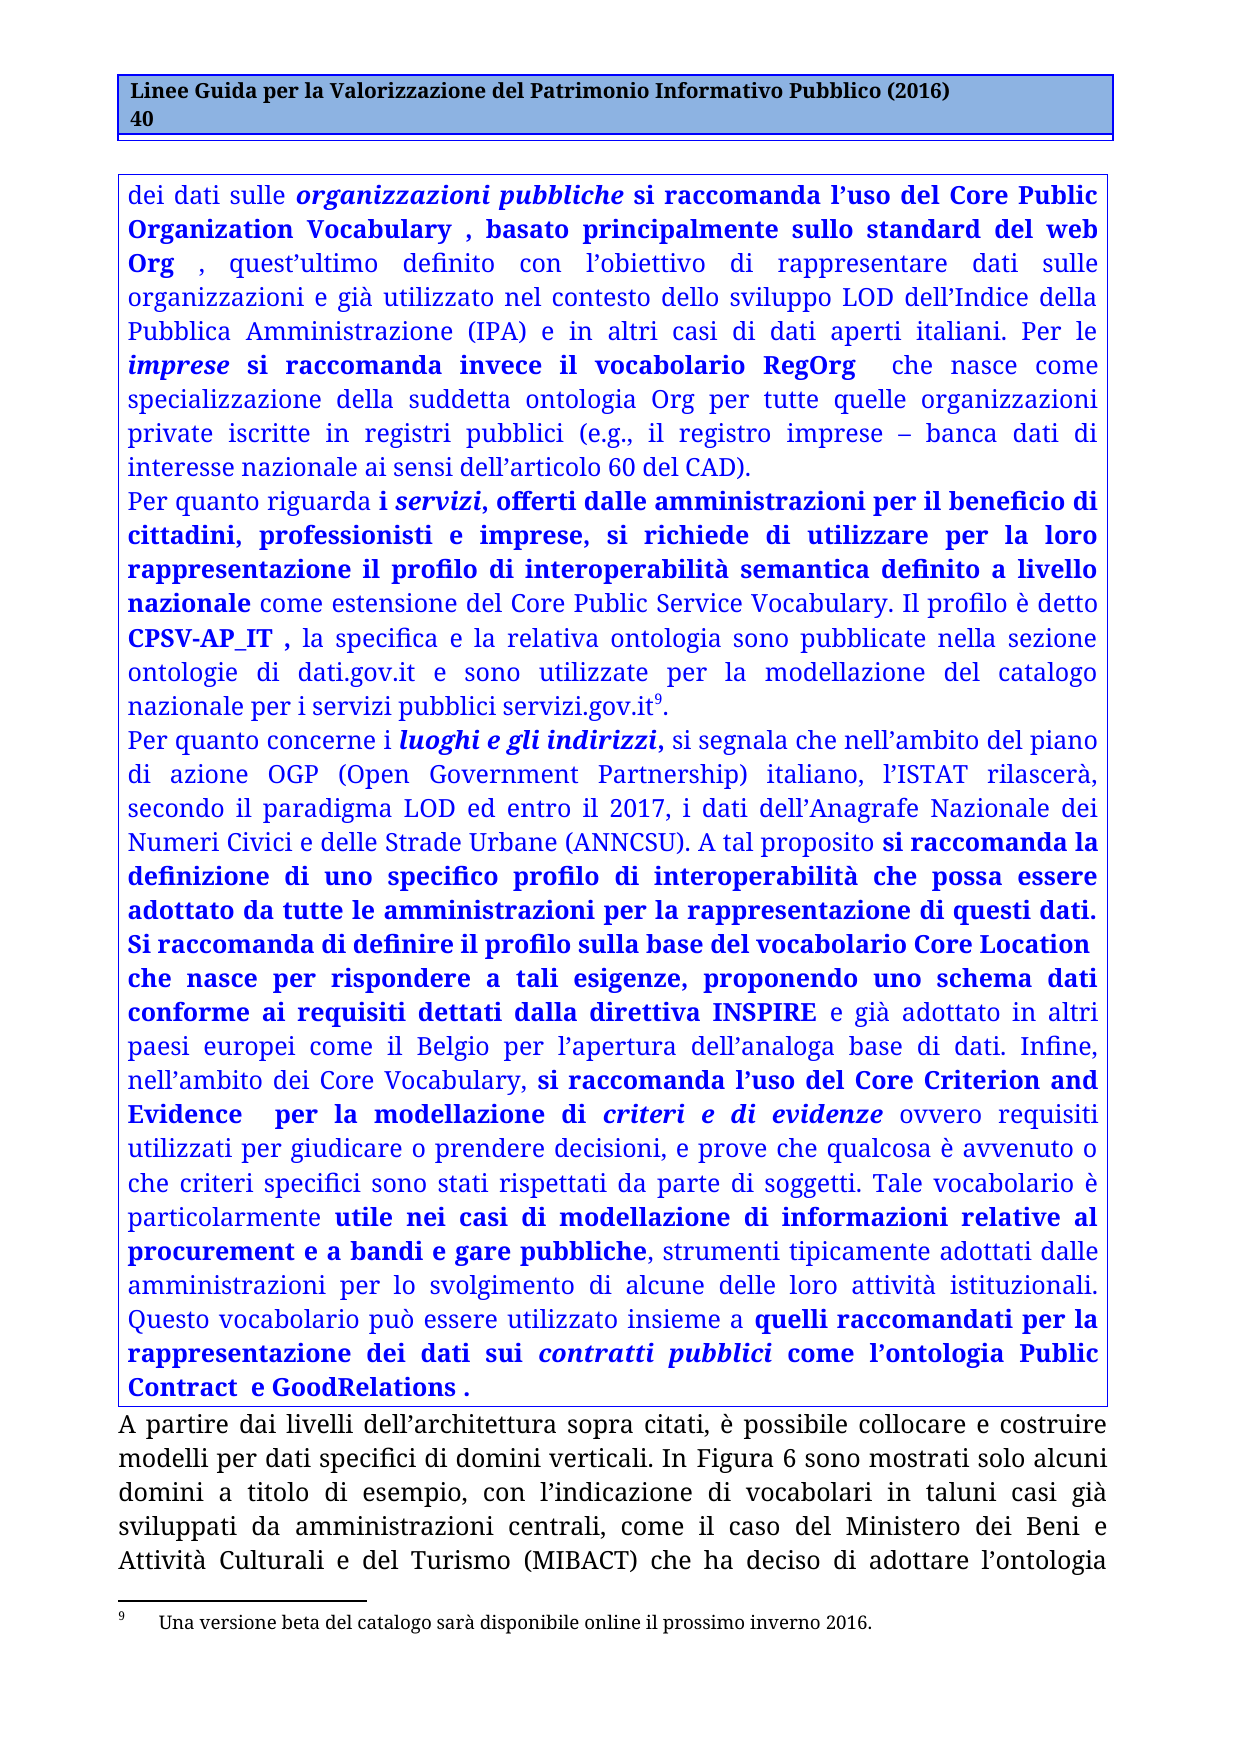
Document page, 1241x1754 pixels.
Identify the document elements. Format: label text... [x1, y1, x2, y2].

text A partire dai livelli dell’architettura sopra citati, è possibile collocare e costruire modelli per dati specifici di domini verticali. In Figura 6 sono mostrati solo alcuni domini a titolo di esempio, con l’indicazione di vocabolari in taluni casi già sviluppati da amministrazioni centrali, come il caso del Ministero dei Beni e Attività Culturali e del Turismo (MIBACT) che ha deciso di adottare l’ontologia Cultural-ON per i luoghi e gli eventi culturali e dell’ISPRA che ha recentemente rilasciato una piattaforma LOD che include le ontologie per i dati sul consumo del suolo, sulla rete mareografica e ondametrica e sui sistemi di cartografia che, grazie anche ai collegamenti abilitati tramite il paradigma Linked Data, sono stati collegati con successo alla classificazione territoriale di riferimento pubblicata dall’ISTAT. [118, 1407, 1108, 1577]
text Una versione beta del catalogo sarà disponibile online il prossimo inverno 2016. [118, 1607, 1108, 1636]
text Nel dettaglio, per la rappresentazione delle persone si raccomanda l’uso del profilo Core Person 18 che si basa sul vocabolario FOAF (Friend Of A Friend), definito per descrivere persone e relazioni sociali tra loro. Per la modellazione dei dati sulle organizzazioni pubbliche si raccomanda l’uso del Core Public Organization Vocabulary 19, basato principalmente sullo standard del web Org 20, quest’ultimo definito con l’obiettivo di rappresentare dati sulle organizzazioni e già utilizzato nel contesto dello sviluppo LOD dell’Indice della Pubblica Amministrazione (IPA) e in altri casi di dati aperti italiani. Per le imprese si raccomanda invece il vocabolario RegOrg 21 che nasce come specializzazione della suddetta ontologia Org per tutte quelle organizzazioni private iscritte in registri pubblici (e.g., il registro imprese – banca dati di interesse nazionale ai sensi dell’articolo 60 del CAD). [119, 175, 1107, 481]
text Per quanto riguarda i servizi, offerti dalle amministrazioni per il beneficio di cittadini, professionisti e imprese, si richiede di utilizzare per la loro rappresentazione il profilo di interoperabilità semantica definito a livello nazionale come estensione del Core Public Service Vocabulary. Il profilo è detto CPSV-AP_IT 22, la specifica e la relativa ontologia sono pubblicate nella sezione ontologie di dati.gov.it e sono utilizzate per la modellazione del catalogo nazionale per i servizi pubblici servizi.gov.it. [119, 481, 1107, 719]
text Per quanto concerne i luoghi e gli indirizzi, si segnala che nell’ambito del piano di azione OGP (Open Government Partnership) italiano, l’ISTAT rilascerà, secondo il paradigma LOD ed entro il 2017, i dati dell’Anagrafe Nazionale dei Numeri Civici e delle Strade Urbane (ANNCSU). A tal proposito si raccomanda la definizione di uno specifico profilo di interoperabilità che possa essere adottato da tutte le amministrazioni per la rappresentazione di questi dati. Si raccomanda di definire il profilo sulla base del vocabolario Core Location 23 che nasce per rispondere a tali esigenze, proponendo uno schema dati conforme ai requisiti dettati dalla direttiva INSPIRE e già adottato in altri paesi europei come il Belgio per l’apertura dell’analoga base di dati. Infine, nell’ambito dei Core Vocabulary, si raccomanda l’uso del Core Criterion and Evidence 24 per la modellazione di criteri e di evidenze ovvero requisiti utilizzati per giudicare o prendere decisioni, e prove che qualcosa è avvenuto o che criteri specifici sono stati rispettati da parte di soggetti. Tale vocabolario è particolarmente utile nei casi di modellazione di informazioni relative al procurement e a bandi e gare pubbliche, strumenti tipicamente adottati dalle amministrazioni per lo svolgimento di alcune delle loro attività istituzionali. Questo vocabolario può essere utilizzato insieme a quelli raccomandati per la rappresentazione dei dati sui contratti pubblici come l’ontologia Public Contract 25 e GoodRelations 26. [119, 719, 1107, 1406]
